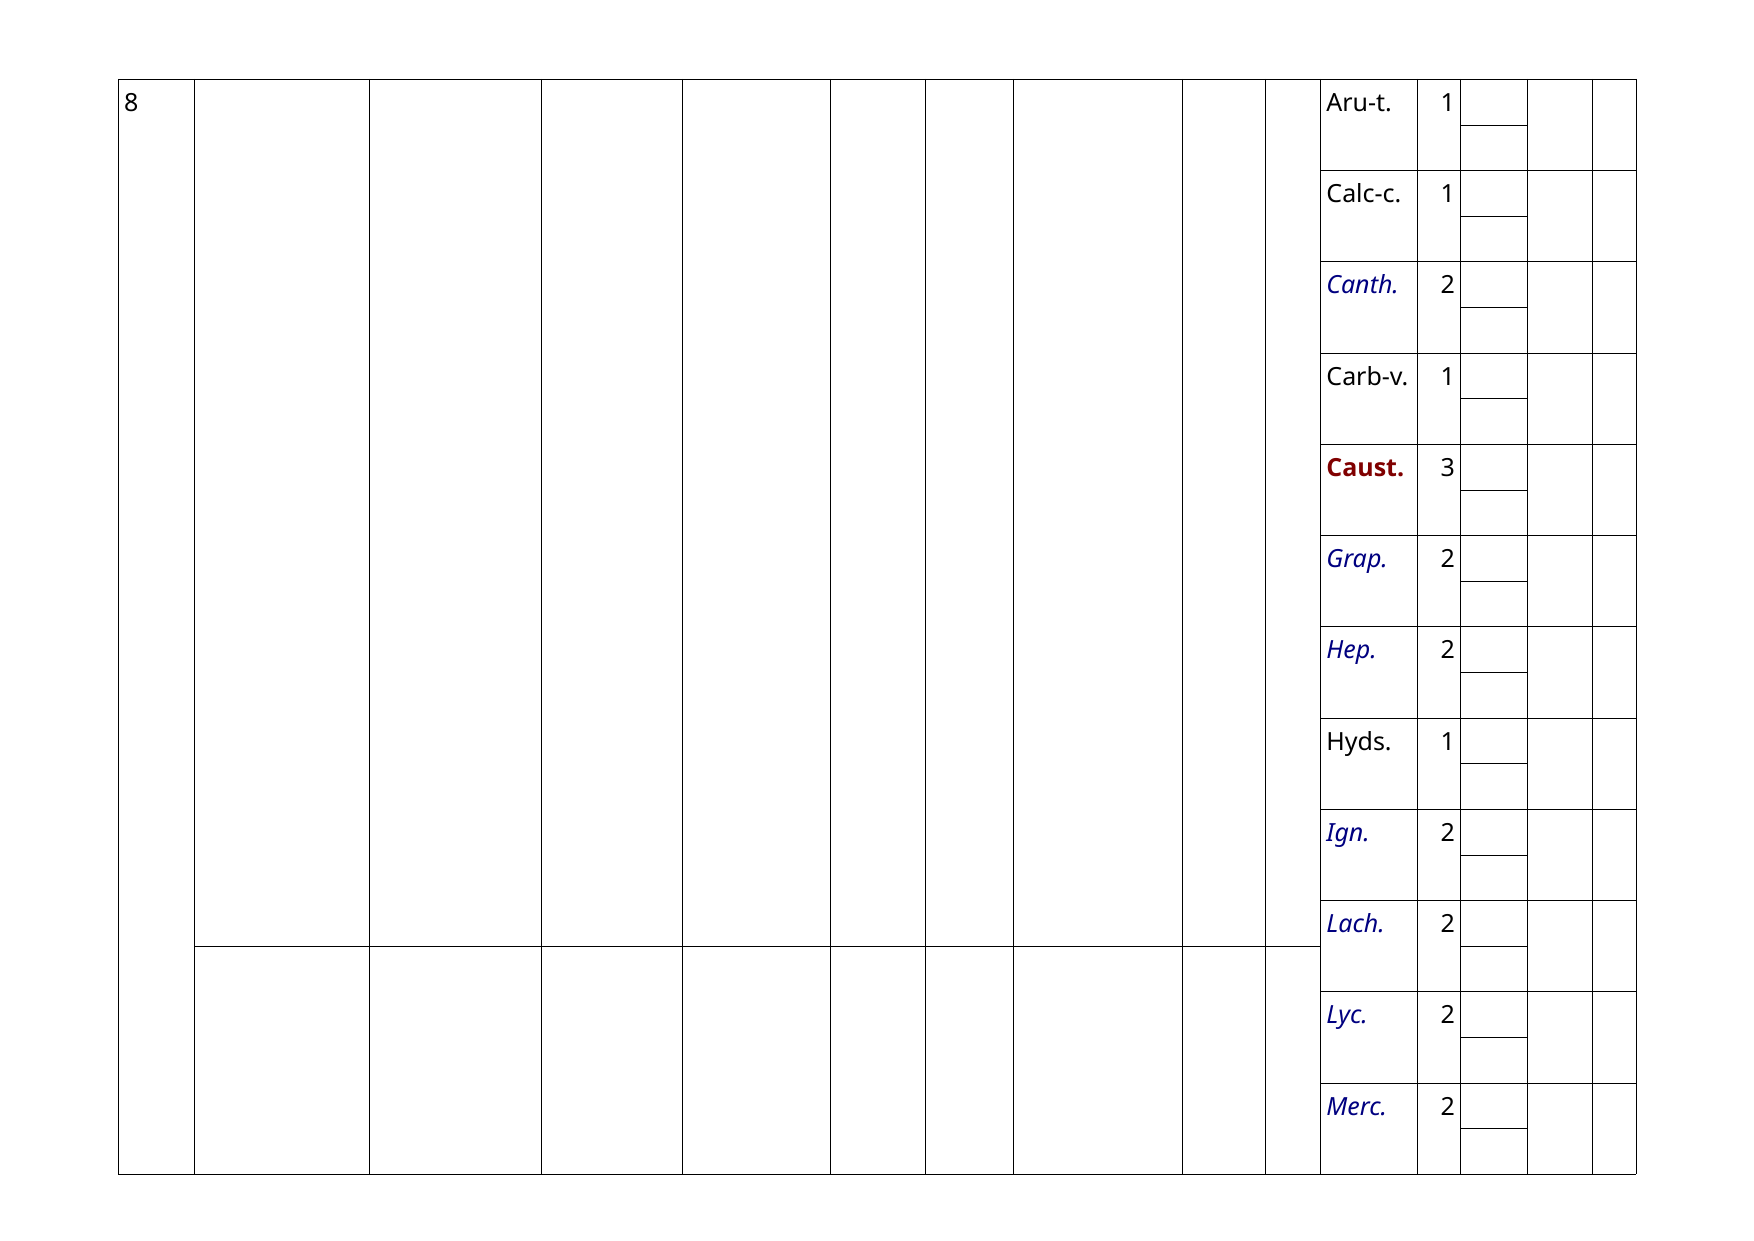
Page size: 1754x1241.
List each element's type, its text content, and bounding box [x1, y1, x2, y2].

table_cell [1461, 1084, 1527, 1128]
table_cell [1461, 536, 1527, 581]
table_cell [1461, 262, 1527, 307]
table_cell [542, 80, 682, 946]
table_cell [195, 947, 369, 1174]
table_cell 2 [1418, 262, 1460, 353]
table_cell [1593, 901, 1636, 991]
table_cell [831, 947, 925, 1174]
table_cell [1528, 719, 1592, 809]
table_cell 3 [1418, 445, 1460, 535]
table_cell [1461, 171, 1527, 216]
table_cell [1266, 947, 1320, 1174]
table_cell [1461, 354, 1527, 398]
table_cell Caust. [1321, 445, 1417, 535]
table_cell [195, 80, 369, 946]
table_cell [1461, 627, 1527, 672]
table_cell Grap. [1321, 536, 1417, 626]
table_cell [370, 80, 541, 946]
table_cell 2 [1418, 1084, 1460, 1174]
table_cell [1461, 810, 1527, 854]
table_cell [1461, 673, 1527, 718]
table_cell [542, 947, 682, 1174]
table_cell [1528, 1084, 1592, 1174]
table_cell 1 [1418, 354, 1460, 444]
table_cell [1461, 217, 1527, 261]
table_cell [1593, 627, 1636, 718]
table_cell [1461, 901, 1527, 946]
table_cell [1593, 810, 1636, 900]
table_cell Calc-c. [1321, 171, 1417, 261]
table_cell 2 [1418, 627, 1460, 718]
table_cell [1183, 80, 1265, 946]
table_cell [1461, 1129, 1527, 1174]
table_cell [1461, 399, 1527, 444]
table_cell [1014, 80, 1182, 946]
table_cell [1528, 445, 1592, 535]
table_cell [1461, 1038, 1527, 1083]
table_cell 8 [119, 80, 194, 1174]
table_cell [1593, 262, 1636, 353]
table_cell 2 [1418, 536, 1460, 626]
table_cell 2 [1418, 992, 1460, 1083]
table_cell [1461, 947, 1527, 991]
table_cell 2 [1418, 810, 1460, 900]
table_cell 1 [1418, 171, 1460, 261]
table_cell [1593, 171, 1636, 261]
table_cell Canth. [1321, 262, 1417, 353]
table_cell [1266, 80, 1320, 946]
table_cell 2 [1418, 901, 1460, 991]
table_cell Merc. [1321, 1084, 1417, 1174]
table_cell Carb-v. [1321, 354, 1417, 444]
table_cell Lyc. [1321, 992, 1417, 1083]
table_cell [683, 80, 830, 946]
table_cell [370, 947, 541, 1174]
table_cell Aru-t. [1321, 80, 1417, 170]
table_cell [1528, 536, 1592, 626]
table_cell [926, 947, 1013, 1174]
table_cell [1593, 1084, 1636, 1174]
table_cell [1528, 627, 1592, 718]
table_cell [1528, 80, 1592, 170]
table_cell Lach. [1321, 901, 1417, 991]
table_cell [1528, 810, 1592, 900]
table_cell [1593, 536, 1636, 626]
table_cell [831, 80, 925, 946]
table_cell [1461, 992, 1527, 1037]
table_cell [1593, 992, 1636, 1083]
table_cell [1461, 308, 1527, 353]
table_cell [1461, 491, 1527, 535]
table_cell [1593, 719, 1636, 809]
table_cell [1461, 445, 1527, 489]
table_cell [683, 947, 830, 1174]
table_cell [1528, 171, 1592, 261]
table_cell [1593, 354, 1636, 444]
table_cell [1461, 856, 1527, 900]
table_cell [1593, 445, 1636, 535]
table_cell [1183, 947, 1265, 1174]
table_cell [1461, 764, 1527, 809]
table_cell [1461, 719, 1527, 763]
table_cell [1528, 901, 1592, 991]
table_cell [1461, 126, 1527, 170]
table_cell [1528, 262, 1592, 353]
table_cell [926, 80, 1013, 946]
table_cell Hep. [1321, 627, 1417, 718]
table_cell [1461, 582, 1527, 626]
table_cell 1 [1418, 719, 1460, 809]
table_cell [1528, 992, 1592, 1083]
table_cell [1593, 80, 1636, 170]
table_cell Hyds. [1321, 719, 1417, 809]
table_cell Ign. [1321, 810, 1417, 900]
table_cell [1014, 947, 1182, 1174]
table_cell 1 [1418, 80, 1460, 170]
table_cell [1528, 354, 1592, 444]
table_cell [1461, 80, 1527, 124]
